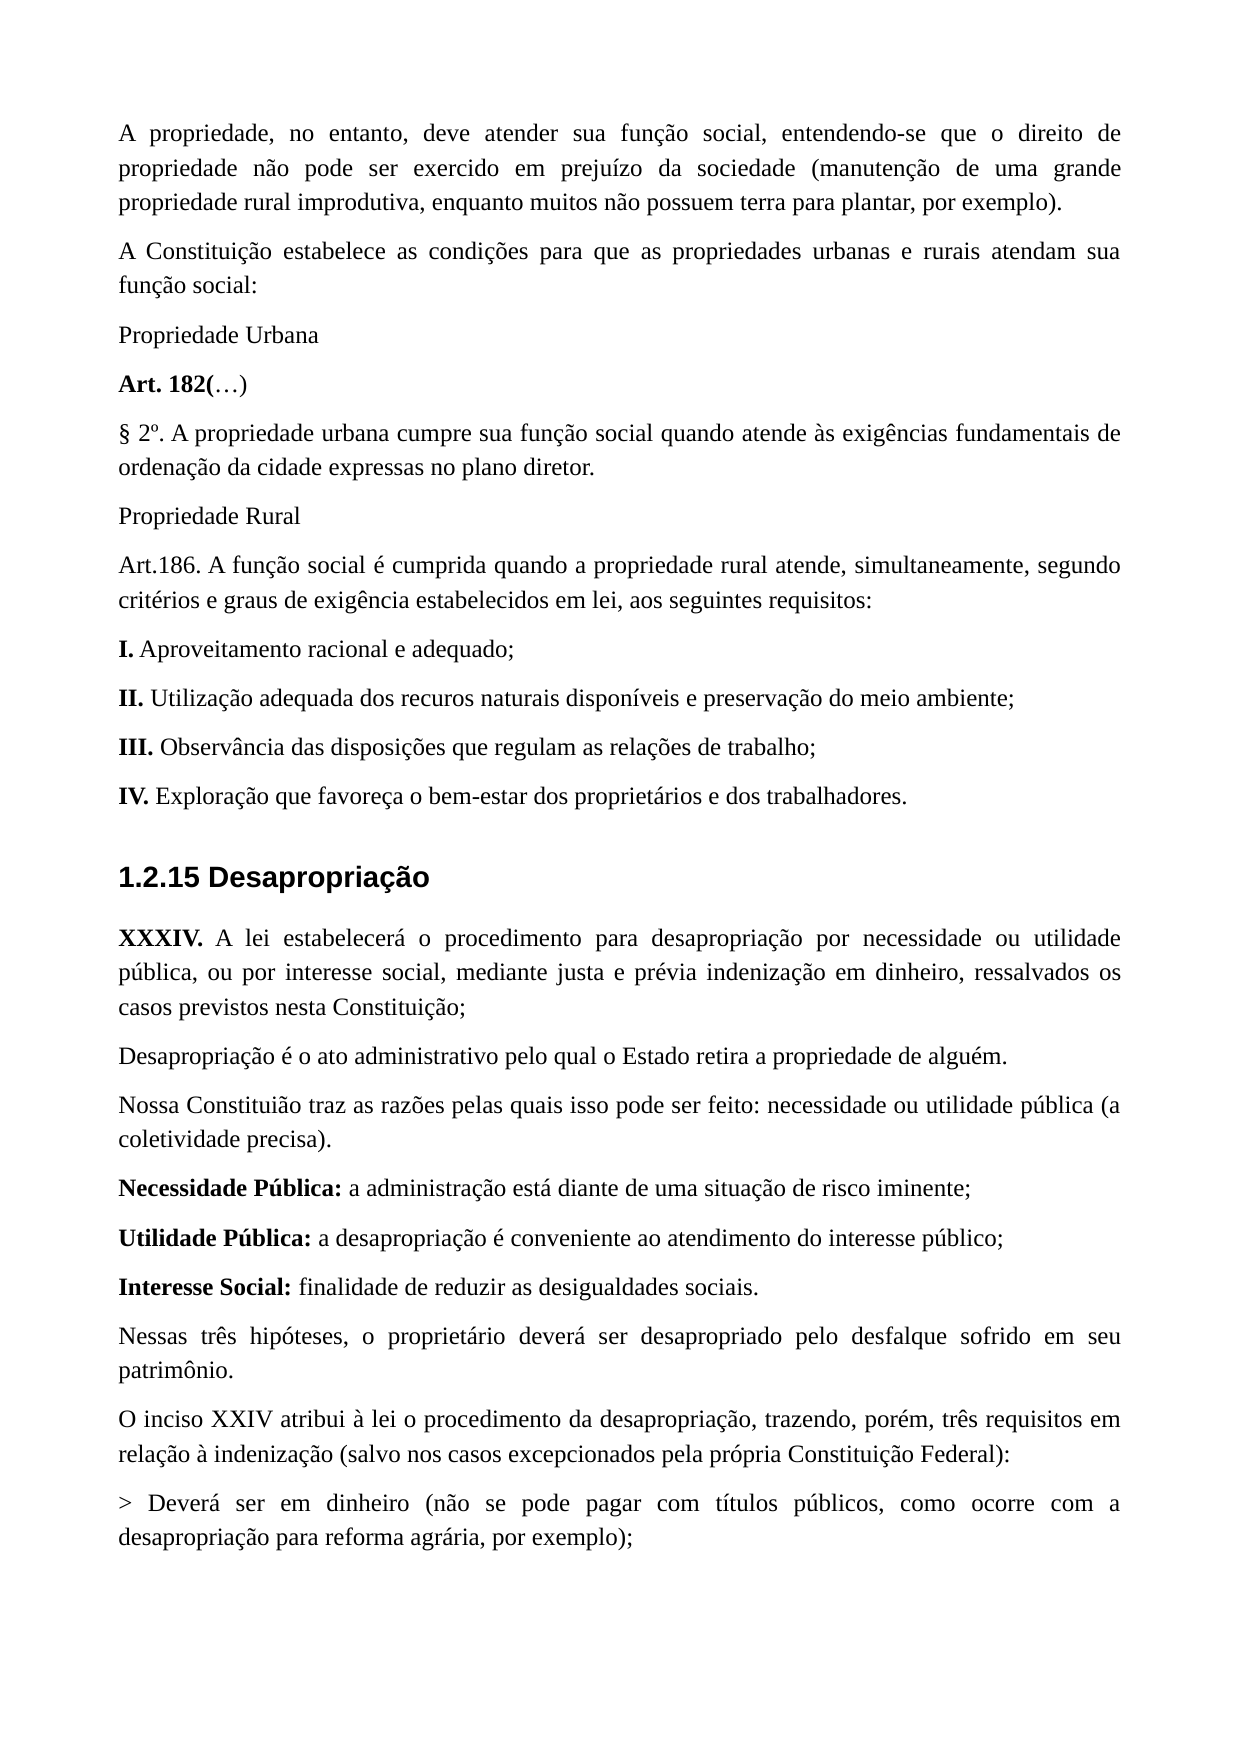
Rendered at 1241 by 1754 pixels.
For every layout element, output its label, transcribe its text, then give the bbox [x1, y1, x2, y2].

text Nessas três hipóteses, o proprietário deverá ser desapropriado pelo desfalque sofrido em seu patrimônio. [118, 1321, 1122, 1384]
text III. Observância das disposições que regulam as relações de trabalho; [118, 732, 1122, 761]
text Desapropriação é o ato administrativo pelo qual o Estado retira a propriedade de alguém. [118, 1041, 1122, 1070]
text Propriedade Rural [118, 501, 1122, 530]
text Art. 182(…) [118, 369, 1122, 397]
text Nossa Constituião traz as razões pelas quais isso pode ser feito: necessidade ou utilidade pública (a coletividade precisa). [118, 1090, 1122, 1153]
text IV. Exploração que favoreça o bem-estar dos proprietários e dos trabalhadores. [118, 781, 1122, 810]
text A propriedade, no entanto, deve atender sua função social, entendendo-se que o direito de propriedade não pode ser exercido em prejuízo da sociedade (manutenção de uma grande propriedade rural improdutiva, enquanto muitos não possuem terra para plantar, por exemplo). [118, 118, 1122, 216]
text Art.186. A função social é cumprida quando a propriedade rural atende, simultaneamente, segundo critérios e graus de exigência estabelecidos em lei, aos seguintes requisitos: [118, 550, 1122, 614]
text XXXIV. A lei estabelecerá o procedimento para desapropriação por necessidade ou utilidade pública, ou por interesse social, mediante justa e prévia indenização em dinheiro, ressalvados os casos previstos nesta Constituição; [118, 923, 1122, 1021]
text Utilidade Pública: a desapropriação é conveniente ao atendimento do interesse público; [118, 1223, 1122, 1251]
text O inciso XXIV atribui à lei o procedimento da desapropriação, trazendo, porém, três requisitos em relação à indenização (salvo nos casos excepcionados pela própria Constituição Federal): [118, 1404, 1122, 1467]
text > Deverá ser em dinheiro (não se pode pagar com títulos públicos, como ocorre com a desapropriação para reforma agrária, por exemplo); [118, 1488, 1122, 1551]
text Propriedade Urbana [118, 320, 1122, 348]
text § 2º. A propriedade urbana cumpre sua função social quando atende às exigências fundamentais de ordenação da cidade expressas no plano diretor. [118, 418, 1122, 481]
text Interesse Social: finalidade de reduzir as desigualdades sociais. [118, 1272, 1122, 1300]
text Necessidade Pública: a administração está diante de uma situação de risco iminente; [118, 1173, 1122, 1202]
subtitle 1.2.15 Desapropriação [118, 860, 1110, 893]
text II. Utilização adequada dos recuros naturais disponíveis e preservação do meio ambiente; [118, 683, 1122, 712]
text A Constituição estabelece as condições para que as propriedades urbanas e rurais atendam sua função social: [118, 236, 1122, 299]
text I. Aproveitamento racional e adequado; [118, 634, 1122, 663]
